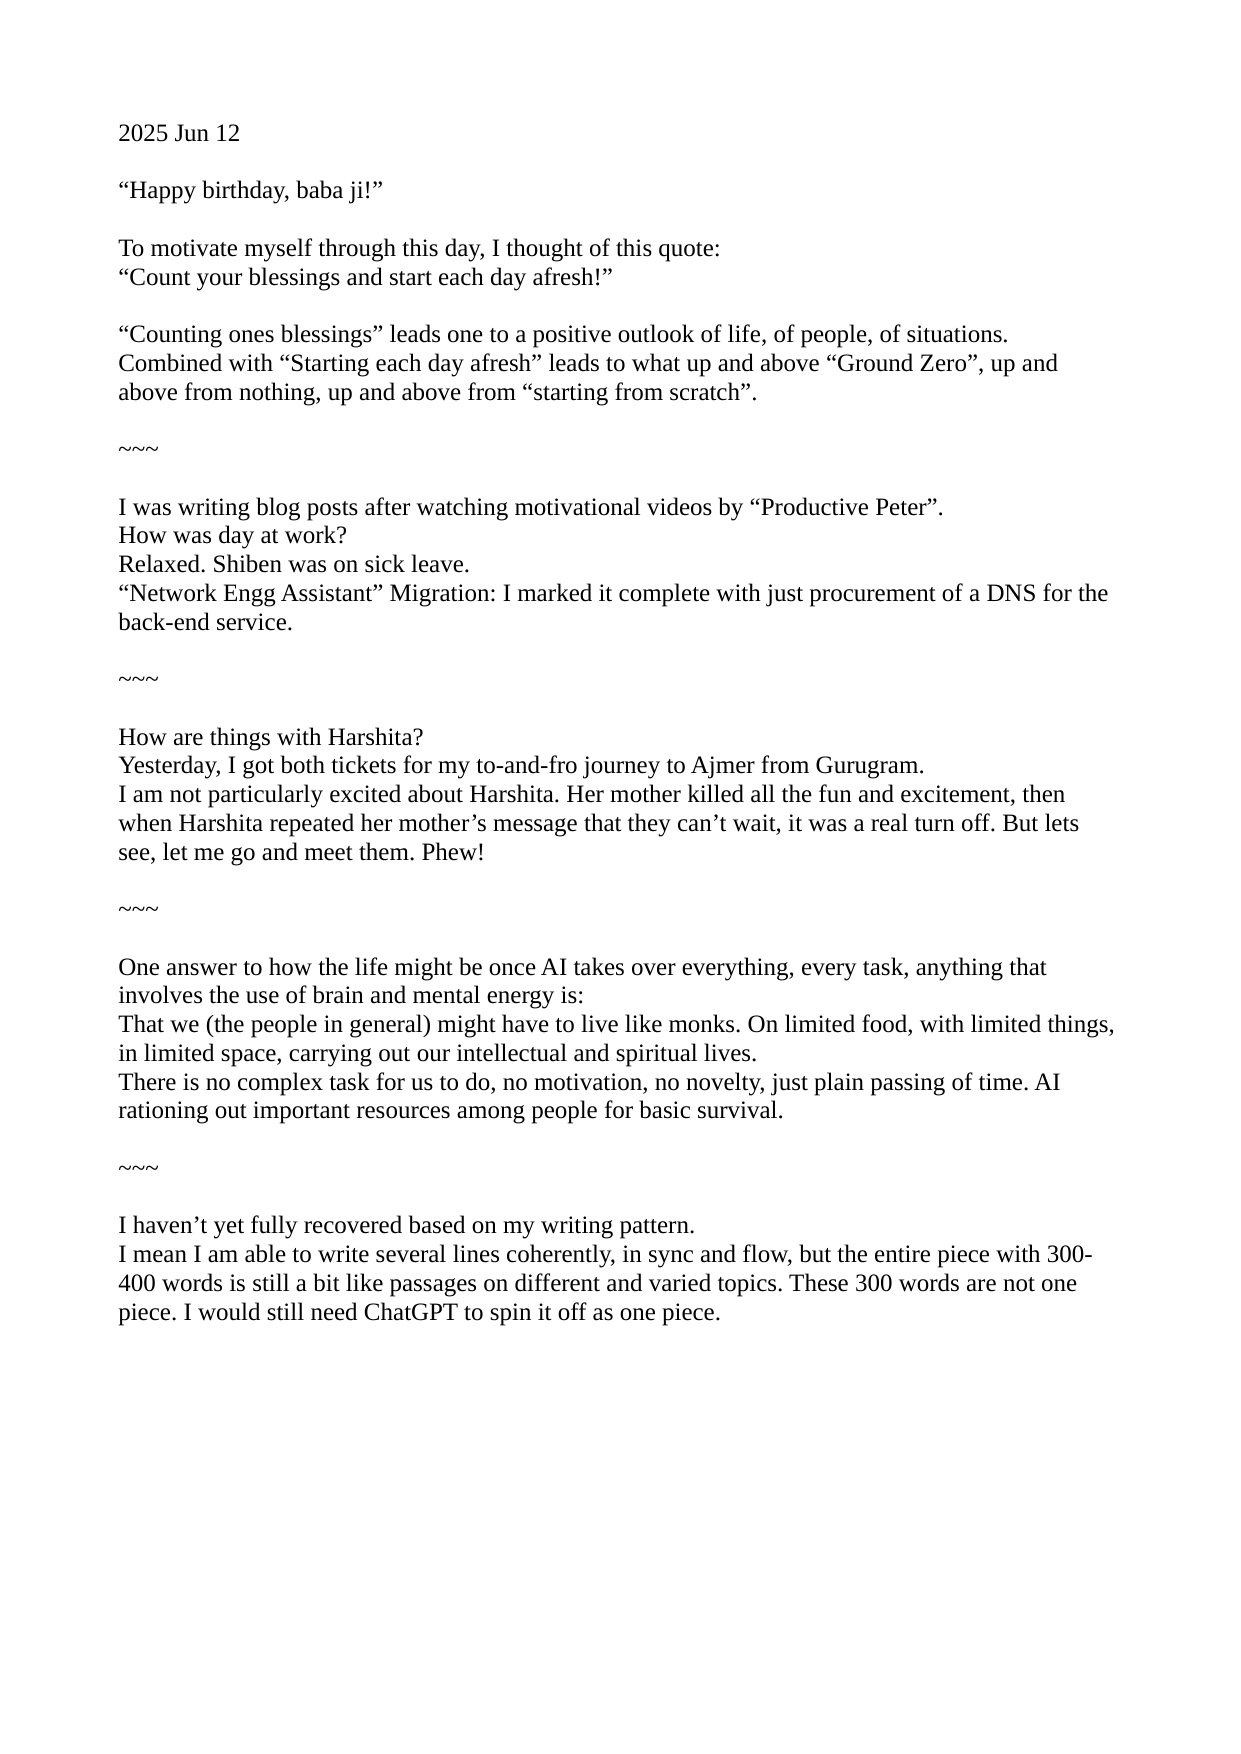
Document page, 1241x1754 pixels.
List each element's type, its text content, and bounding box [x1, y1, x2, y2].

text ~~~ [118, 664, 1122, 693]
text “Counting ones blessings” leads one to a positive outlook of life, of people, of situations. [118, 319, 1122, 348]
text I mean I am able to write several lines coherently, in sync and flow, but the entire piece with 300-400 words is still a bit like passages on different and varied topics. These 300 words are not one piece. I would still need ChatGPT to spin it off as one piece. [118, 1239, 1122, 1326]
text I am not particularly excited about Harshita. Her mother killed all the fun and excitement, then when Harshita repeated her mother’s message that they can’t wait, it was a real turn off. But lets see, let me go and meet them. Phew! [118, 779, 1122, 866]
text 2025 Jun 12 [118, 118, 1122, 147]
text “Count your blessings and start each day afresh!” [118, 262, 1122, 291]
text ~~~ [118, 1153, 1122, 1182]
text ~~~ [118, 434, 1122, 463]
text “Network Engg Assistant” Migration: I marked it complete with just procurement of a DNS for the back-end service. [118, 578, 1122, 636]
text “Happy birthday, baba ji!” [118, 176, 1122, 204]
text To motivate myself through this day, I thought of this quote: [118, 233, 1122, 262]
text Relaxed. Shiben was on sick leave. [118, 549, 1122, 578]
text One answer to how the life might be once AI takes over everything, every task, anything that involves the use of brain and mental energy is: [118, 952, 1122, 1009]
text Yesterday, I got both tickets for my to-and-fro journey to Ajmer from Gurugram. [118, 751, 1122, 779]
text Combined with “Starting each day afresh” leads to what up and above “Ground Zero”, up and above from nothing, up and above from “starting from scratch”. [118, 348, 1122, 406]
text I haven’t yet fully recovered based on my writing pattern. [118, 1211, 1122, 1239]
text I was writing blog posts after watching motivational videos by “Productive Peter”. [118, 492, 1122, 521]
text How was day at work? [118, 521, 1122, 549]
text That we (the people in general) might have to live like monks. On limited food, with limited things, in limited space, carrying out our intellectual and spiritual lives. [118, 1009, 1122, 1067]
text There is no complex task for us to do, no motivation, no novelty, just plain passing of time. AI rationing out important resources among people for basic survival. [118, 1067, 1122, 1124]
text ~~~ [118, 894, 1122, 923]
text How are things with Harshita? [118, 722, 1122, 751]
